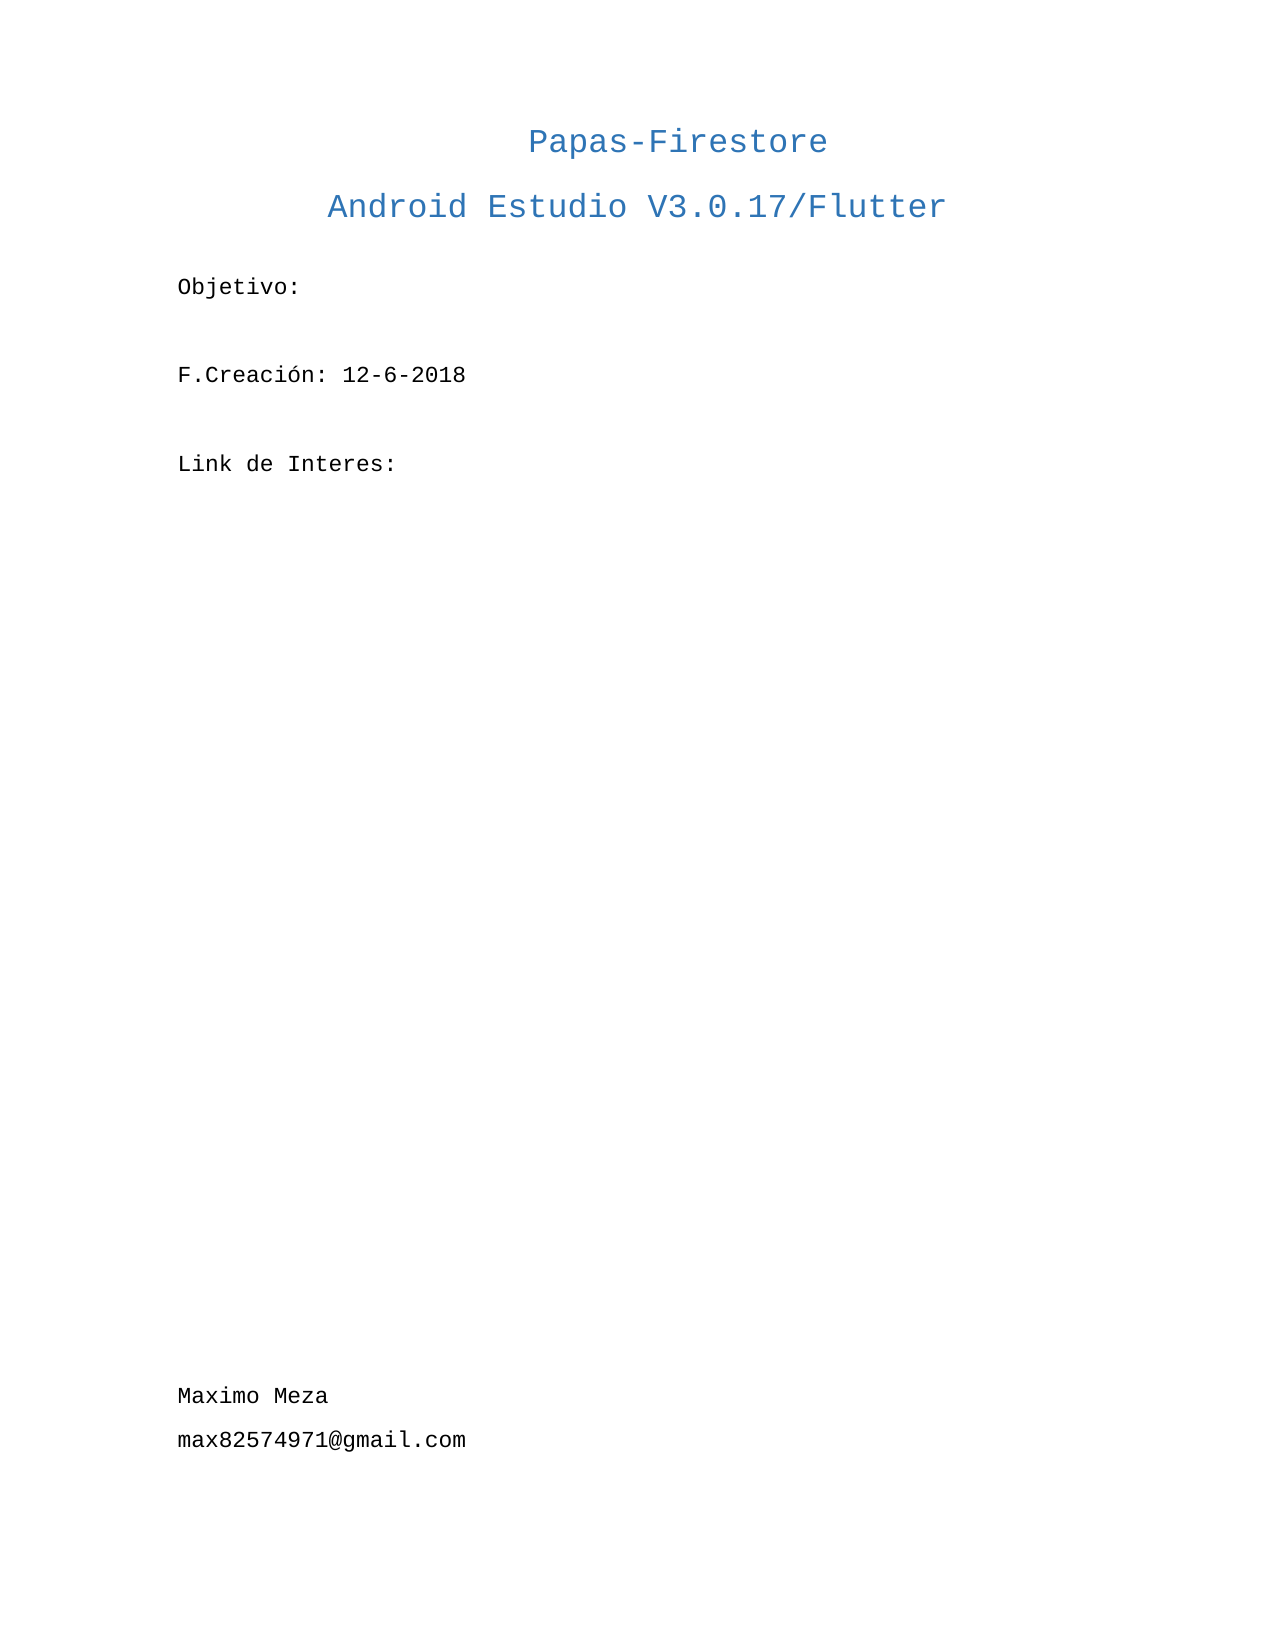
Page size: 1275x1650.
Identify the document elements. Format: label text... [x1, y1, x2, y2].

text Link de Interes: [177, 452, 1098, 478]
text F.Creación: 12-6-2018 [177, 364, 1098, 390]
subtitle Android Estudio V3.0.17/Flutter [177, 190, 1098, 228]
subtitle Papas-Firestore [177, 125, 1098, 163]
text Objetivo: [177, 275, 1098, 301]
text Maximo Meza [177, 1384, 1098, 1410]
text max82574971@gmail.com [177, 1429, 1098, 1455]
